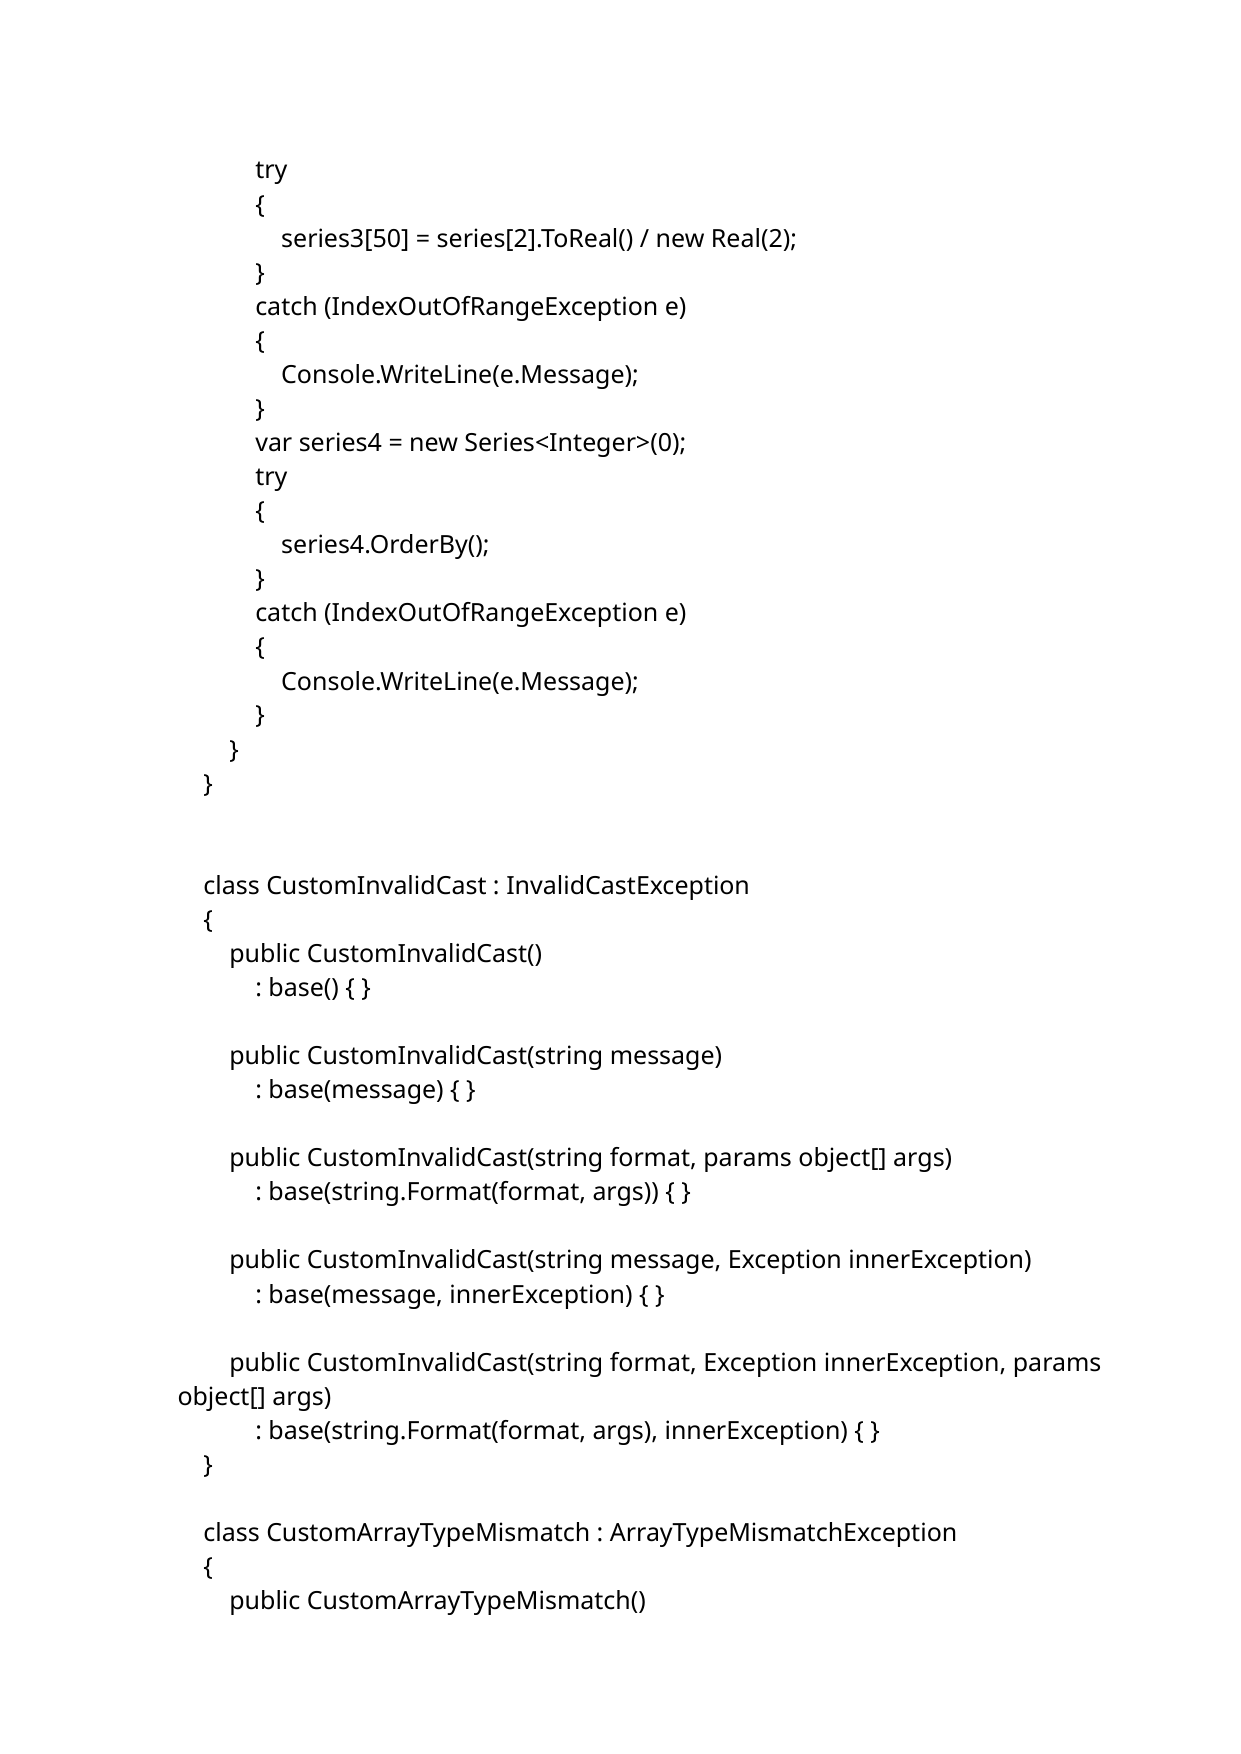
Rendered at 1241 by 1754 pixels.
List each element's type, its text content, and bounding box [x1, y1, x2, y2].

text } [177, 561, 1152, 595]
text series4.OrderBy(); [177, 527, 1152, 561]
text series3[50] = series[2].ToReal() / new Real(2); [177, 220, 1152, 254]
text var series4 = new Series<Integer>(0); [177, 425, 1152, 459]
text } [177, 391, 1152, 425]
text : base(string.Format(format, args)) { } [177, 1174, 1152, 1208]
text } [177, 697, 1152, 731]
text public CustomInvalidCast(string format, params object[] args) [177, 1140, 1152, 1174]
text : base(message, innerException) { } [177, 1276, 1152, 1310]
text } [177, 254, 1152, 288]
text try [177, 459, 1152, 493]
text { [177, 629, 1152, 663]
text catch (IndexOutOfRangeException e) [177, 595, 1152, 629]
text } [177, 765, 1152, 799]
text } [177, 731, 1152, 765]
text : base() { } [177, 970, 1152, 1004]
text try [177, 152, 1152, 186]
text Console.WriteLine(e.Message); [177, 663, 1152, 697]
text { [177, 1549, 1152, 1583]
text Console.WriteLine(e.Message); [177, 357, 1152, 391]
text : base(message) { } [177, 1072, 1152, 1106]
text { [177, 493, 1152, 527]
text class CustomInvalidCast : InvalidCastException [177, 867, 1152, 902]
text public CustomInvalidCast() [177, 936, 1152, 970]
text } [177, 1447, 1152, 1481]
text catch (IndexOutOfRangeException e) [177, 288, 1152, 322]
text class CustomArrayTypeMismatch : ArrayTypeMismatchException [177, 1515, 1152, 1549]
text { [177, 902, 1152, 936]
text : base(string.Format(format, args), innerException) { } [177, 1412, 1152, 1447]
text public CustomArrayTypeMismatch() [177, 1583, 1152, 1617]
text { [177, 322, 1152, 357]
text public CustomInvalidCast(string message) [177, 1038, 1152, 1072]
text public CustomInvalidCast(string message, Exception innerException) [177, 1242, 1152, 1276]
text public CustomInvalidCast(string format, Exception innerException, params object[] args) [177, 1344, 1152, 1412]
text { [177, 186, 1152, 220]
